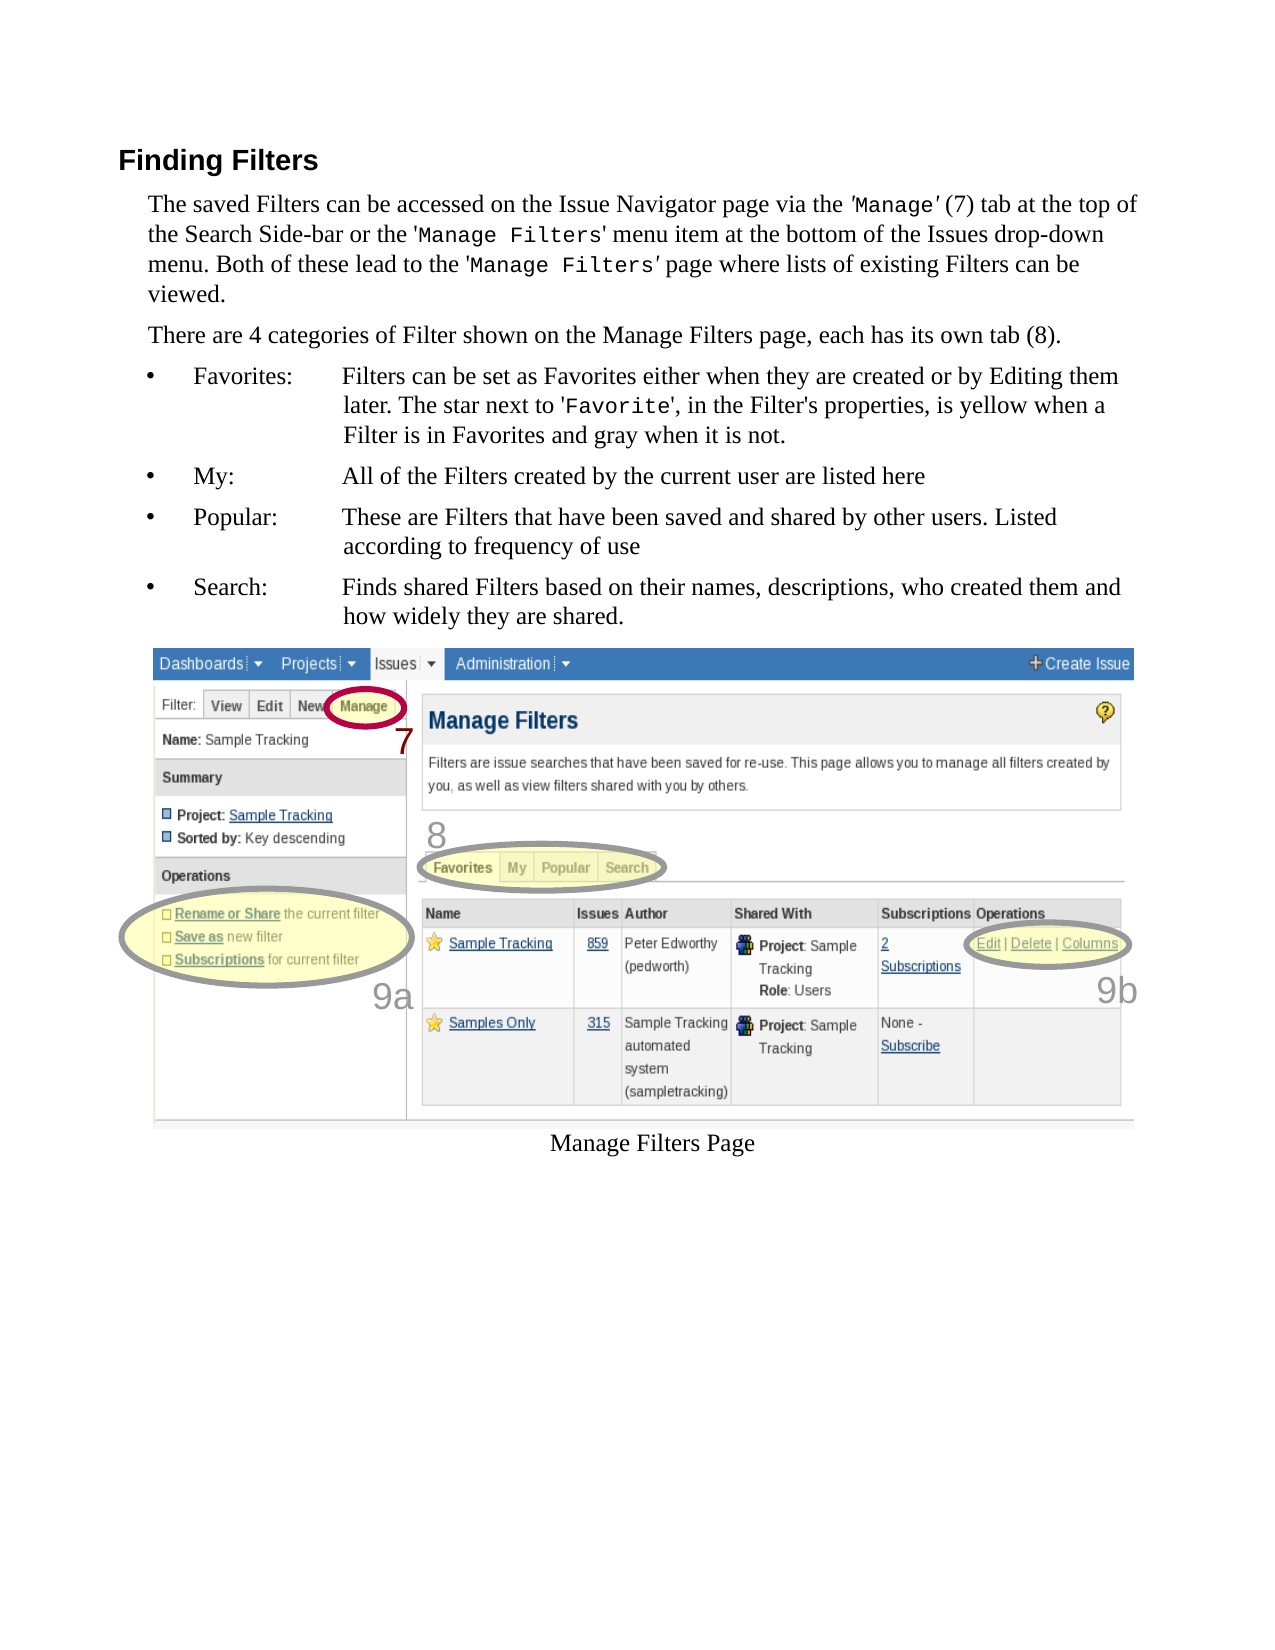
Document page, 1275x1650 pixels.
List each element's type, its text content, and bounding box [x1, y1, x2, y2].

picture [1123, 985, 1133, 1001]
picture [153, 648, 1134, 1129]
table_header Finding Filters The saved Filters can be accessed on the Issue Navigator page via the 'Manage' (7) tab at the top of the Search Side-bar or the 'Manage Filters' menu item at the bottom of the Issues drop-down menu. Both of these lead to the 'Manage Filters' page where lists of existing Filters can be viewed. There are 4 categories of Filter shown on the Manage Filters page, each has its own tab (8). Favorites: Filters can be set as Favorites either when they are created or by Editing them later. The star next to 'Favorite', in the Filter's properties, is yellow when a Filter is in Favorites and gray when it is not. My: All of the Filters created by the current user are listed here Popular: These are Filters that have been saved and shared by other users. Listed according to frequency of use Search: Finds shared Filters based on their names, descriptions, who created them and how widely they are shared. [118, 118, 1157, 642]
table_cell Manage Filters Page [118, 643, 1157, 1169]
